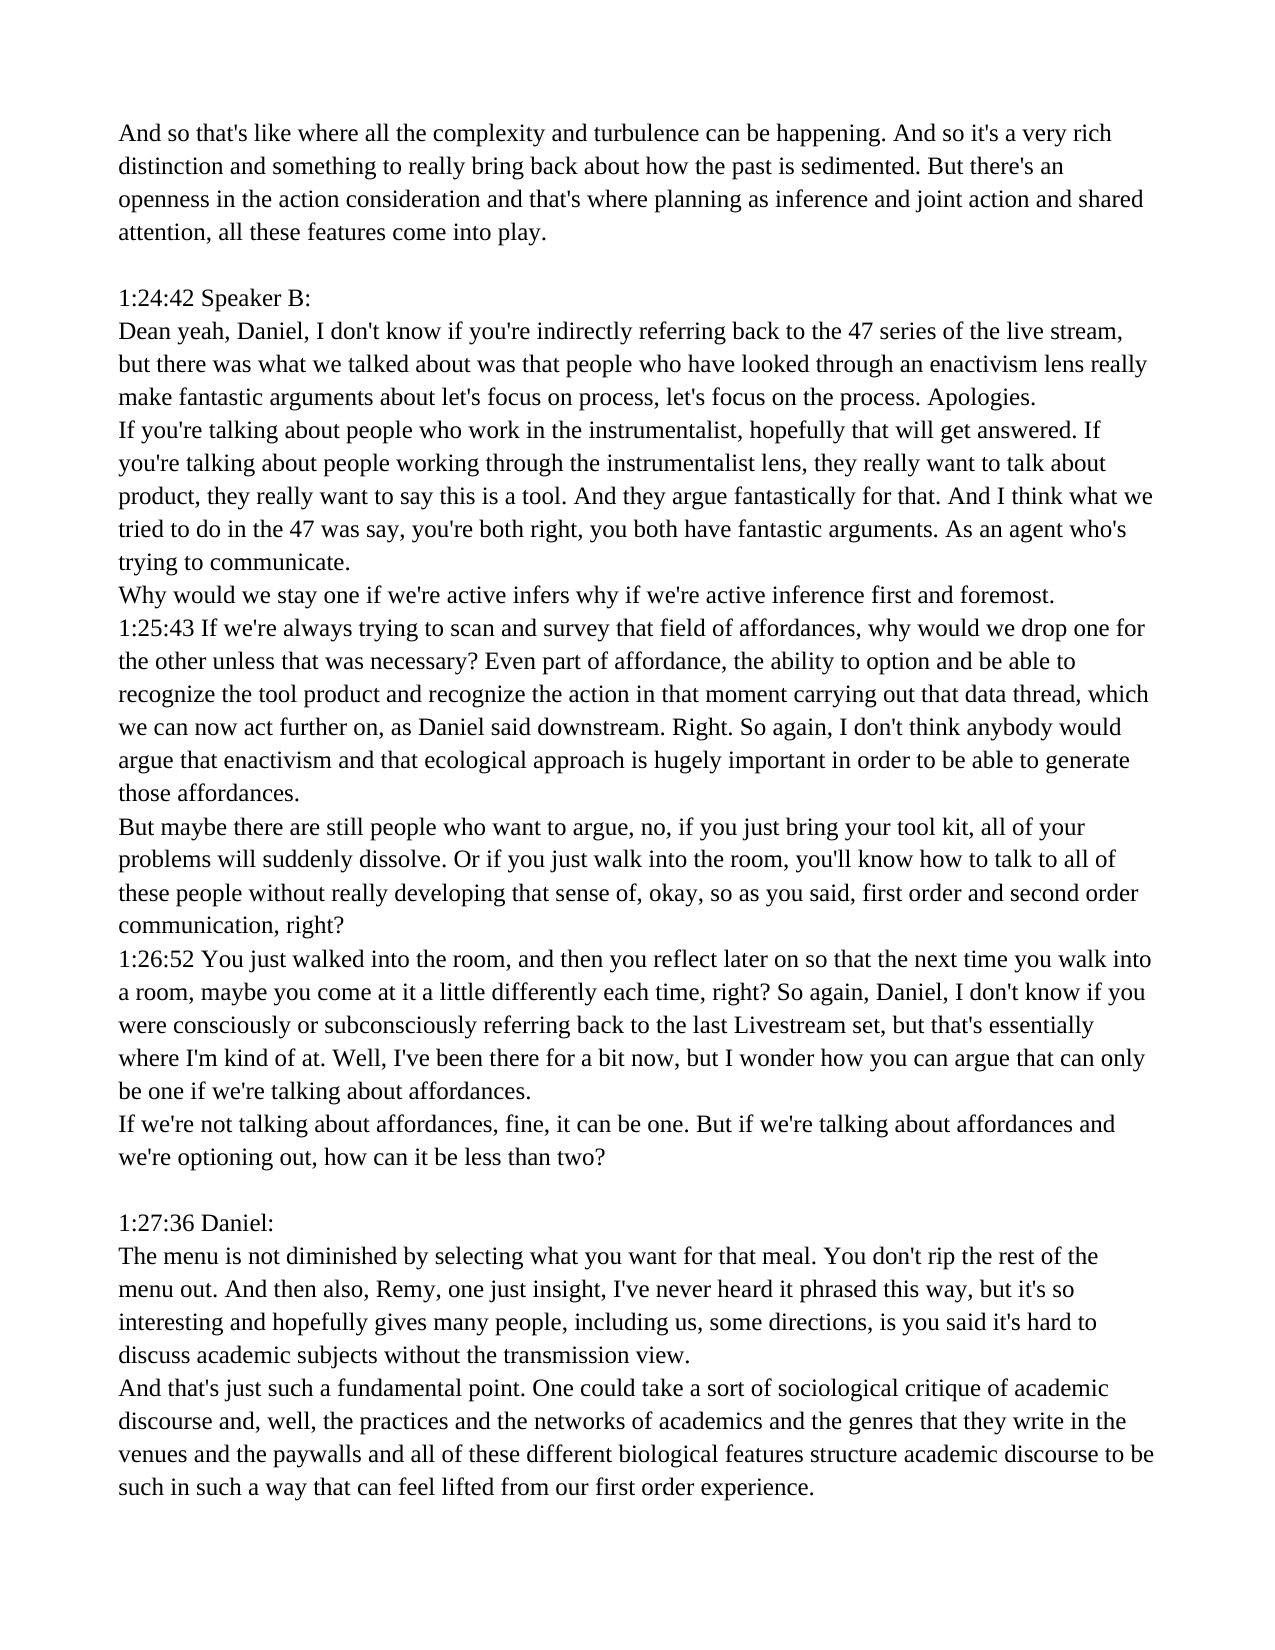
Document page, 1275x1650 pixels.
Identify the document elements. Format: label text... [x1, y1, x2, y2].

text The menu is not diminished by selecting what you want for that meal. You don't rip the rest of the menu out. And then also, Remy, one just insight, I've never heard it phrased this way, but it's so interesting and hopefully gives many people, including us, some directions, is you said it's hard to discuss academic subjects without the transmission view. [118, 1241, 1157, 1369]
text And so that's like where all the complexity and turbulence can be happening. And so it's a very rich distinction and something to really bring back about how the past is sedimented. But there's an openness in the action consideration and that's where planning as inference and joint action and shared attention, all these features come into play. [118, 118, 1157, 246]
text 1:27:36 Daniel: [118, 1208, 1157, 1237]
text Why would we stay one if we're active infers why if we're active inference first and foremost. [118, 580, 1157, 609]
text If you're talking about people who work in the instrumentalist, hopefully that will get answered. If you're talking about people working through the instrumentalist lens, they really want to talk about product, they really want to say this is a tool. And they argue fantastically for that. And I think what we tried to do in the 47 was say, you're both right, you both have fantastic arguments. As an agent who's trying to communicate. [118, 415, 1157, 576]
text Dean yeah, Daniel, I don't know if you're indirectly referring back to the 47 series of the live stream, but there was what we talked about was that people who have looked through an enactivism lens really make fantastic arguments about let's focus on process, let's focus on the process. Apologies. [118, 316, 1157, 411]
text 1:24:42 Speaker B: [118, 283, 1157, 312]
text 1:25:43 If we're always trying to scan and survey that field of affordances, why would we drop one for the other unless that was necessary? Even part of affordance, the ability to option and be able to recognize the tool product and recognize the action in that moment carrying out that data thread, which we can now act further on, as Daniel said downstream. Right. So again, I don't think anybody would argue that enactivism and that ecological approach is hugely important in order to be able to generate those affordances. [118, 613, 1157, 807]
text 1:26:52 You just walked into the room, and then you reflect later on so that the next time you walk into a room, maybe you come at it a little differently each time, right? So again, Daniel, I don't know if you were consciously or subconsciously referring back to the last Livestream set, but that's essentially where I'm kind of at. Well, I've been there for a bit now, but I wonder how you can argue that can only be one if we're talking about affordances. [118, 944, 1157, 1104]
text If we're not talking about affordances, fine, it can be one. But if we're talking about affordances and we're optioning out, how can it be less than two? [118, 1109, 1157, 1171]
text And that's just such a fundamental point. One could take a sort of sociological critique of academic discourse and, well, the practices and the networks of academics and the genres that they write in the venues and the paywalls and all of these different biological features structure academic discourse to be such in such a way that can feel lifted from our first order experience. [118, 1373, 1157, 1501]
text But maybe there are still people who want to argue, no, if you just bring your tool kit, all of your problems will suddenly dissolve. Or if you just walk into the room, you'll know how to talk to all of these people without really developing that sense of, okay, so as you said, first order and second order communication, right? [118, 812, 1157, 939]
